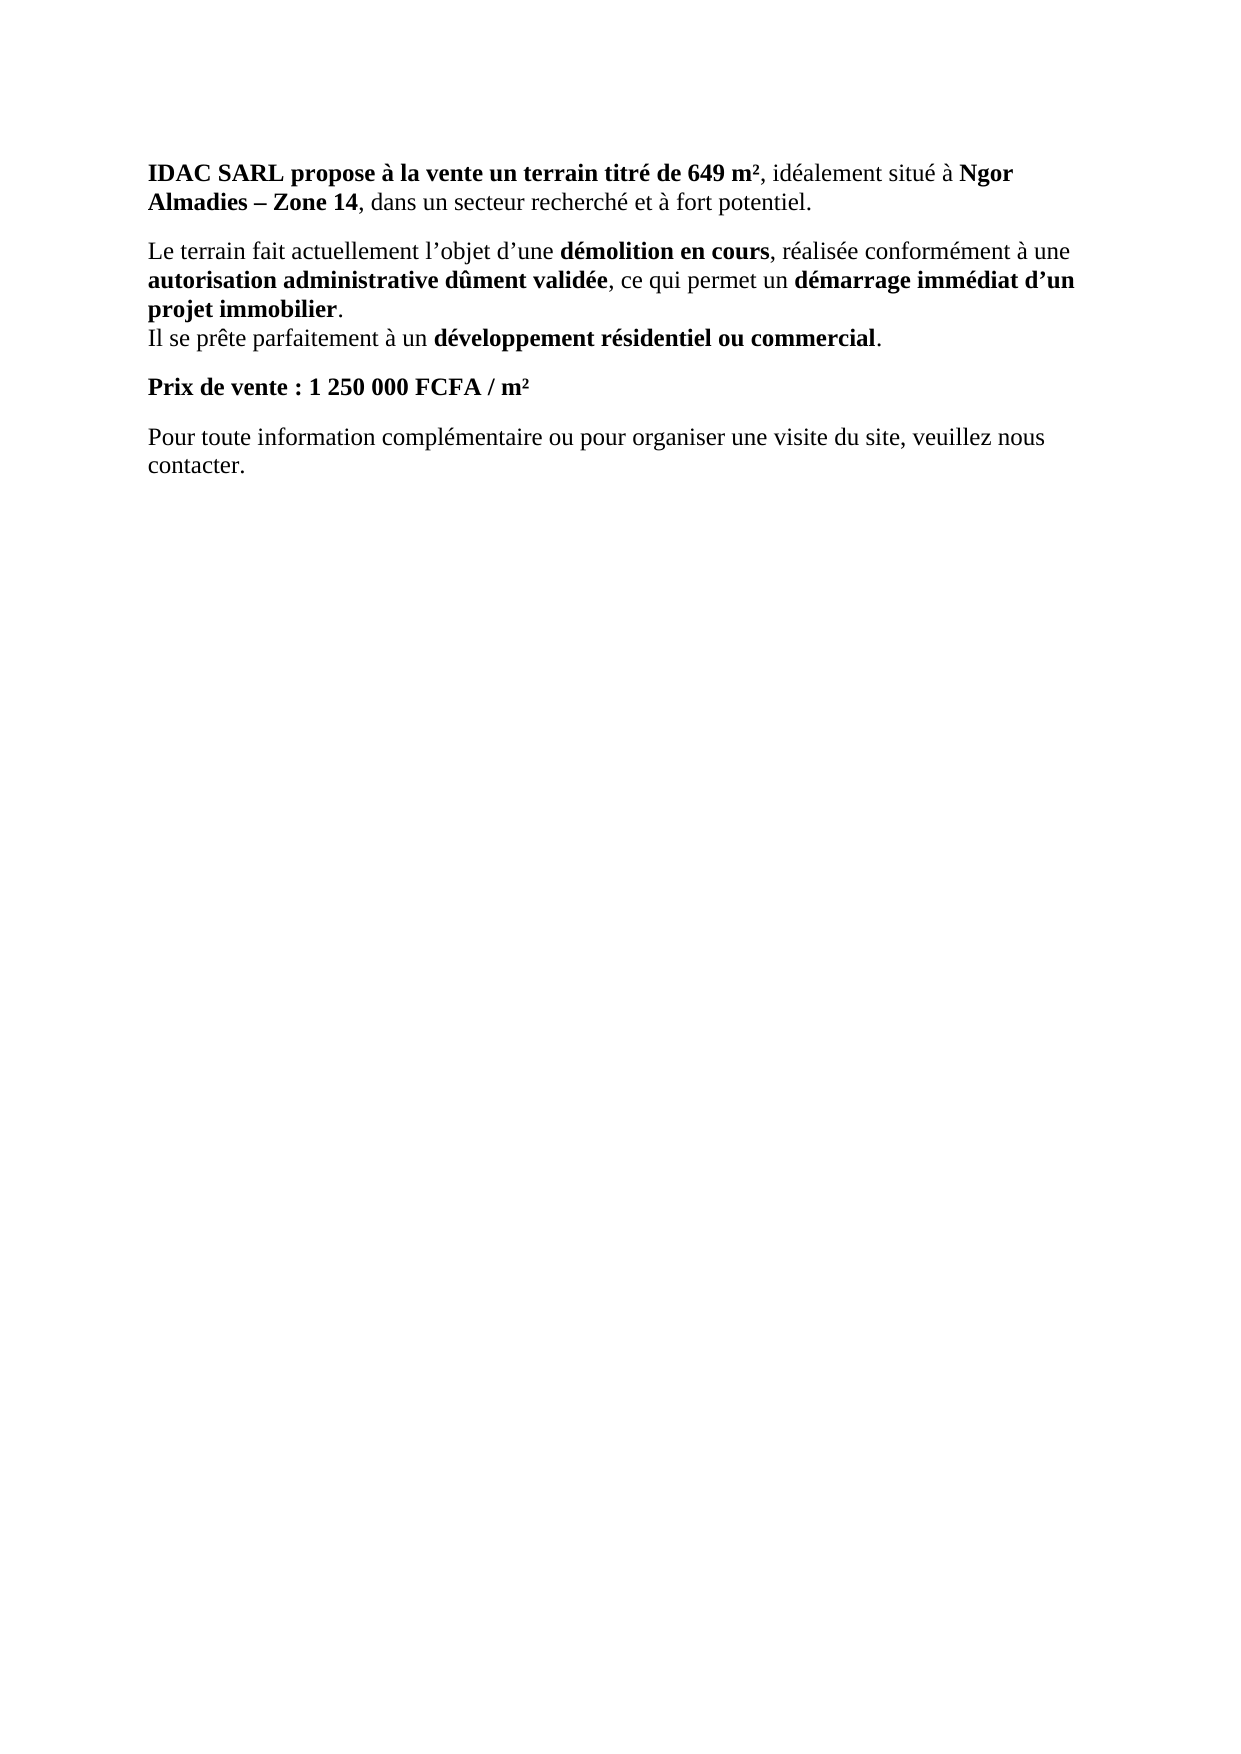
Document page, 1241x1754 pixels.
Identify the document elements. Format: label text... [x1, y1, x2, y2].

text Prix de vente : 1 250 000 FCFA / m² [148, 372, 1093, 401]
text IDAC SARL propose à la vente un terrain titré de 649 m², idéalement situé à Ngor Almadies – Zone 14, dans un secteur recherché et à fort potentiel. [148, 158, 1093, 216]
text Le terrain fait actuellement l’objet d’une démolition en cours, réalisée conformément à une autorisation administrative dûment validée, ce qui permet un démarrage immédiat d’un projet immobilier. Il se prête parfaitement à un développement résidentiel ou commercial. [148, 236, 1093, 351]
text Pour toute information complémentaire ou pour organiser une visite du site, veuillez nous contacter. [148, 422, 1093, 479]
